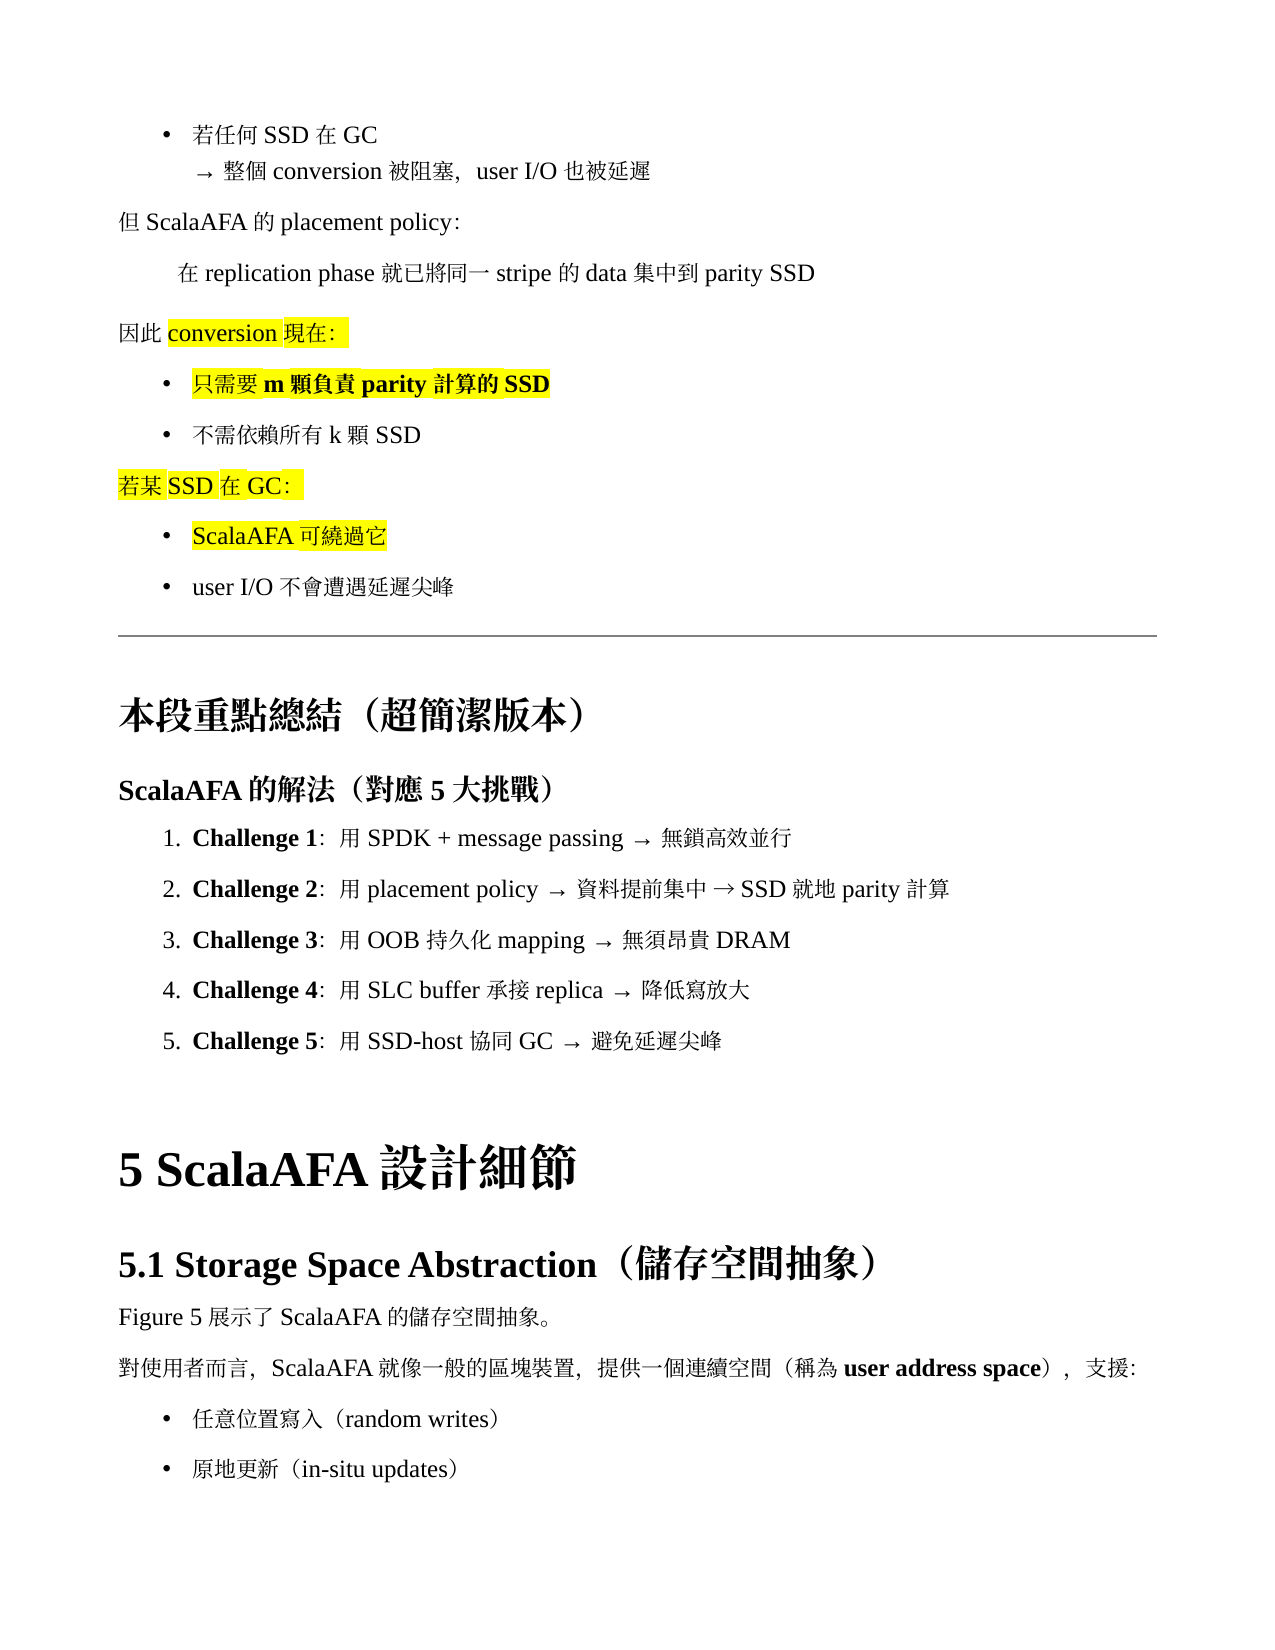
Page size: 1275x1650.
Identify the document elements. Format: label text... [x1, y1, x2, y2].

list 只需要 m 顆負責 parity 計算的 SSD [162, 367, 1157, 399]
list ScalaAFA 可繞過它 [162, 519, 1157, 551]
subtitle ScalaAFA 的解法（對應 5 大挑戰） [118, 767, 1157, 809]
text 但 ScalaAFA 的 placement policy： [118, 205, 1157, 236]
list 原地更新（in-situ updates） [162, 1453, 1157, 1484]
list Challenge 2：用 placement policy → 資料提前集中 → SSD 就地 parity 計算 [162, 872, 1157, 904]
list user I/O 不會遭遇延遲尖峰 [162, 570, 1157, 602]
text Figure 5 展示了 ScalaAFA 的儲存空間抽象。 [118, 1300, 1157, 1332]
list Challenge 1：用 SPDK + message passing → 無鎖高效並行 [162, 821, 1157, 853]
list Challenge 5：用 SSD-host 協同 GC → 避免延遲尖峰 [162, 1024, 1157, 1056]
list 不需依賴所有 k 顆 SSD [162, 418, 1157, 449]
subtitle 本段重點總結（超簡潔版本） [118, 686, 1157, 740]
subtitle 5.1 Storage Space Abstraction（儲存空間抽象） [118, 1234, 1157, 1288]
text 若某 SSD 在 GC： [118, 469, 1157, 500]
list Challenge 3：用 OOB 持久化 mapping → 無須昂貴 DRAM [162, 923, 1157, 954]
list 任意位置寫入（random writes） [162, 1402, 1157, 1433]
text 因此 conversion 現在： [118, 317, 1157, 348]
text 對使用者而言，ScalaAFA 就像一般的區塊裝置，提供一個連續空間（稱為 user address space），支援： [118, 1351, 1157, 1383]
subtitle 5 ScalaAFA 設計細節 [118, 1129, 1157, 1201]
list Challenge 4：用 SLC buffer 承接 replica → 降低寫放大 [162, 974, 1157, 1005]
text 在 replication phase 就已將同一 stripe 的 data 集中到 parity SSD [177, 256, 1098, 287]
list 若任何 SSD 在 GC → 整個 conversion 被阻塞，user I/O 也被延遲 [162, 118, 1157, 186]
